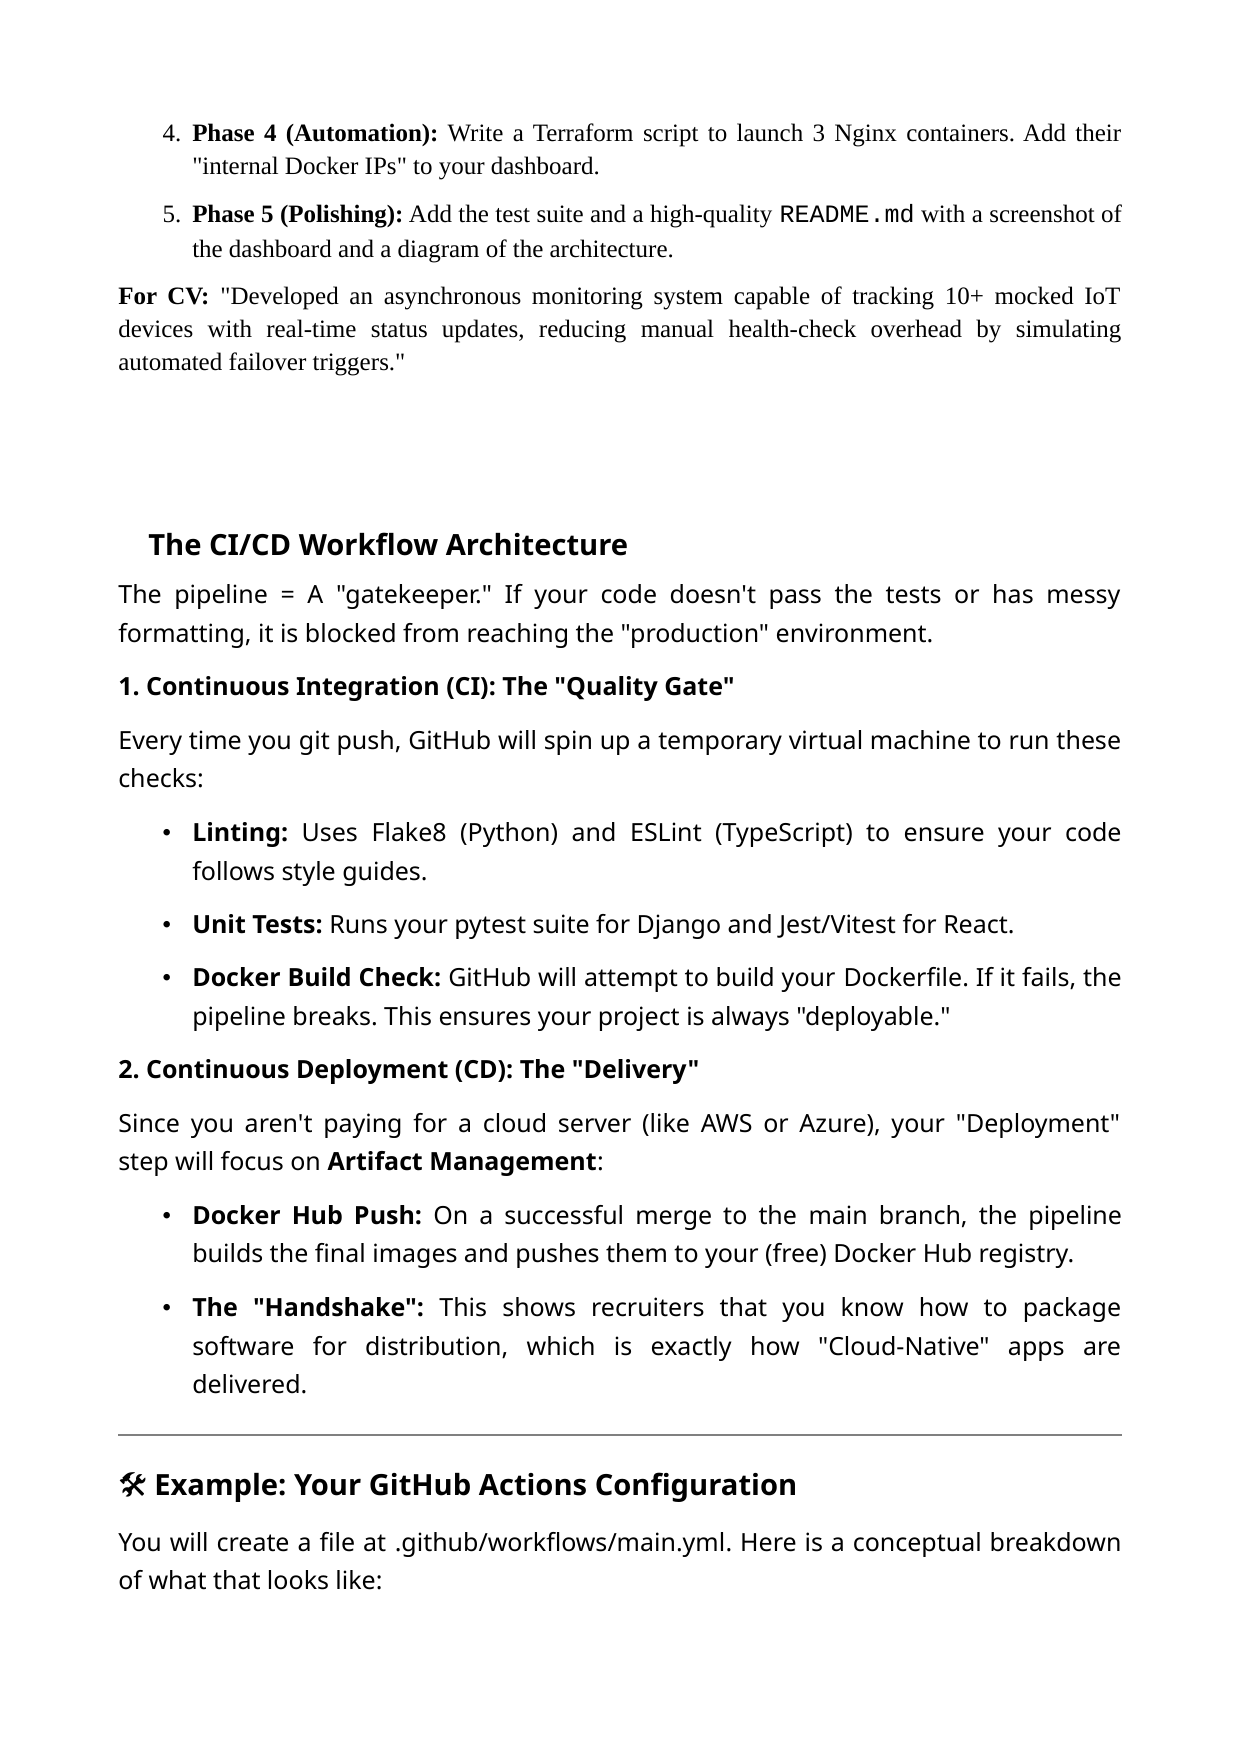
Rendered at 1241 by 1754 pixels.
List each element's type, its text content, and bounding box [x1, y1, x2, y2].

subtitle 2. Continuous Deployment (CD): The "Delivery" [118, 1052, 1122, 1086]
list Docker Hub Push: On a successful merge to the main branch, the pipeline builds the final images and pushes them to your (free) Docker Hub registry. [162, 1197, 1122, 1270]
text You will create a file at .github/workflows/main.yml. Here is a conceptual breakdown of what that looks like: [118, 1524, 1122, 1597]
subtitle 1. Continuous Integration (CI): The "Quality Gate" [118, 669, 1122, 703]
text Every time you git push, GitHub will spin up a temporary virtual machine to run these checks: [118, 722, 1122, 795]
list Phase 5 (Polishing): Add the test suite and a high-quality README.md with a screenshot of the dashboard and a diagram of the architecture. [162, 199, 1122, 263]
list The "Handshake": This shows recruiters that you know how to package software for distribution, which is exactly how "Cloud-Native" apps are delivered. [162, 1289, 1122, 1401]
subtitle 🛠️ Example: Your GitHub Actions Configuration [118, 1464, 1122, 1504]
text For CV: "Developed an asynchronous monitoring system capable of tracking 10+ mocked IoT devices with real-time status updates, reducing manual health-check overhead by simulating automated failover triggers." [118, 281, 1122, 376]
list Docker Build Check: GitHub will attempt to build your Dockerfile. If it fails, the pipeline breaks. This ensures your project is always "deployable." [162, 960, 1122, 1033]
text The pipeline = A "gatekeeper." If your code doesn't pass the tests or has messy formatting, it is blocked from reaching the "production" environment. [118, 577, 1122, 650]
list Phase 4 (Automation): Write a Terraform script to launch 3 Nginx containers. Add their "internal Docker IPs" to your dashboard. [162, 118, 1122, 180]
subtitle 🔄 The CI/CD Workflow Architecture [118, 525, 1122, 564]
list Unit Tests: Runs your pytest suite for Django and Jest/Vitest for React. [162, 906, 1122, 941]
text Since you aren't paying for a cloud server (like AWS or Azure), your "Deployment" step will focus on Artifact Management: [118, 1105, 1122, 1178]
list Linting: Uses Flake8 (Python) and ESLint (TypeScript) to ensure your code follows style guides. [162, 814, 1122, 887]
